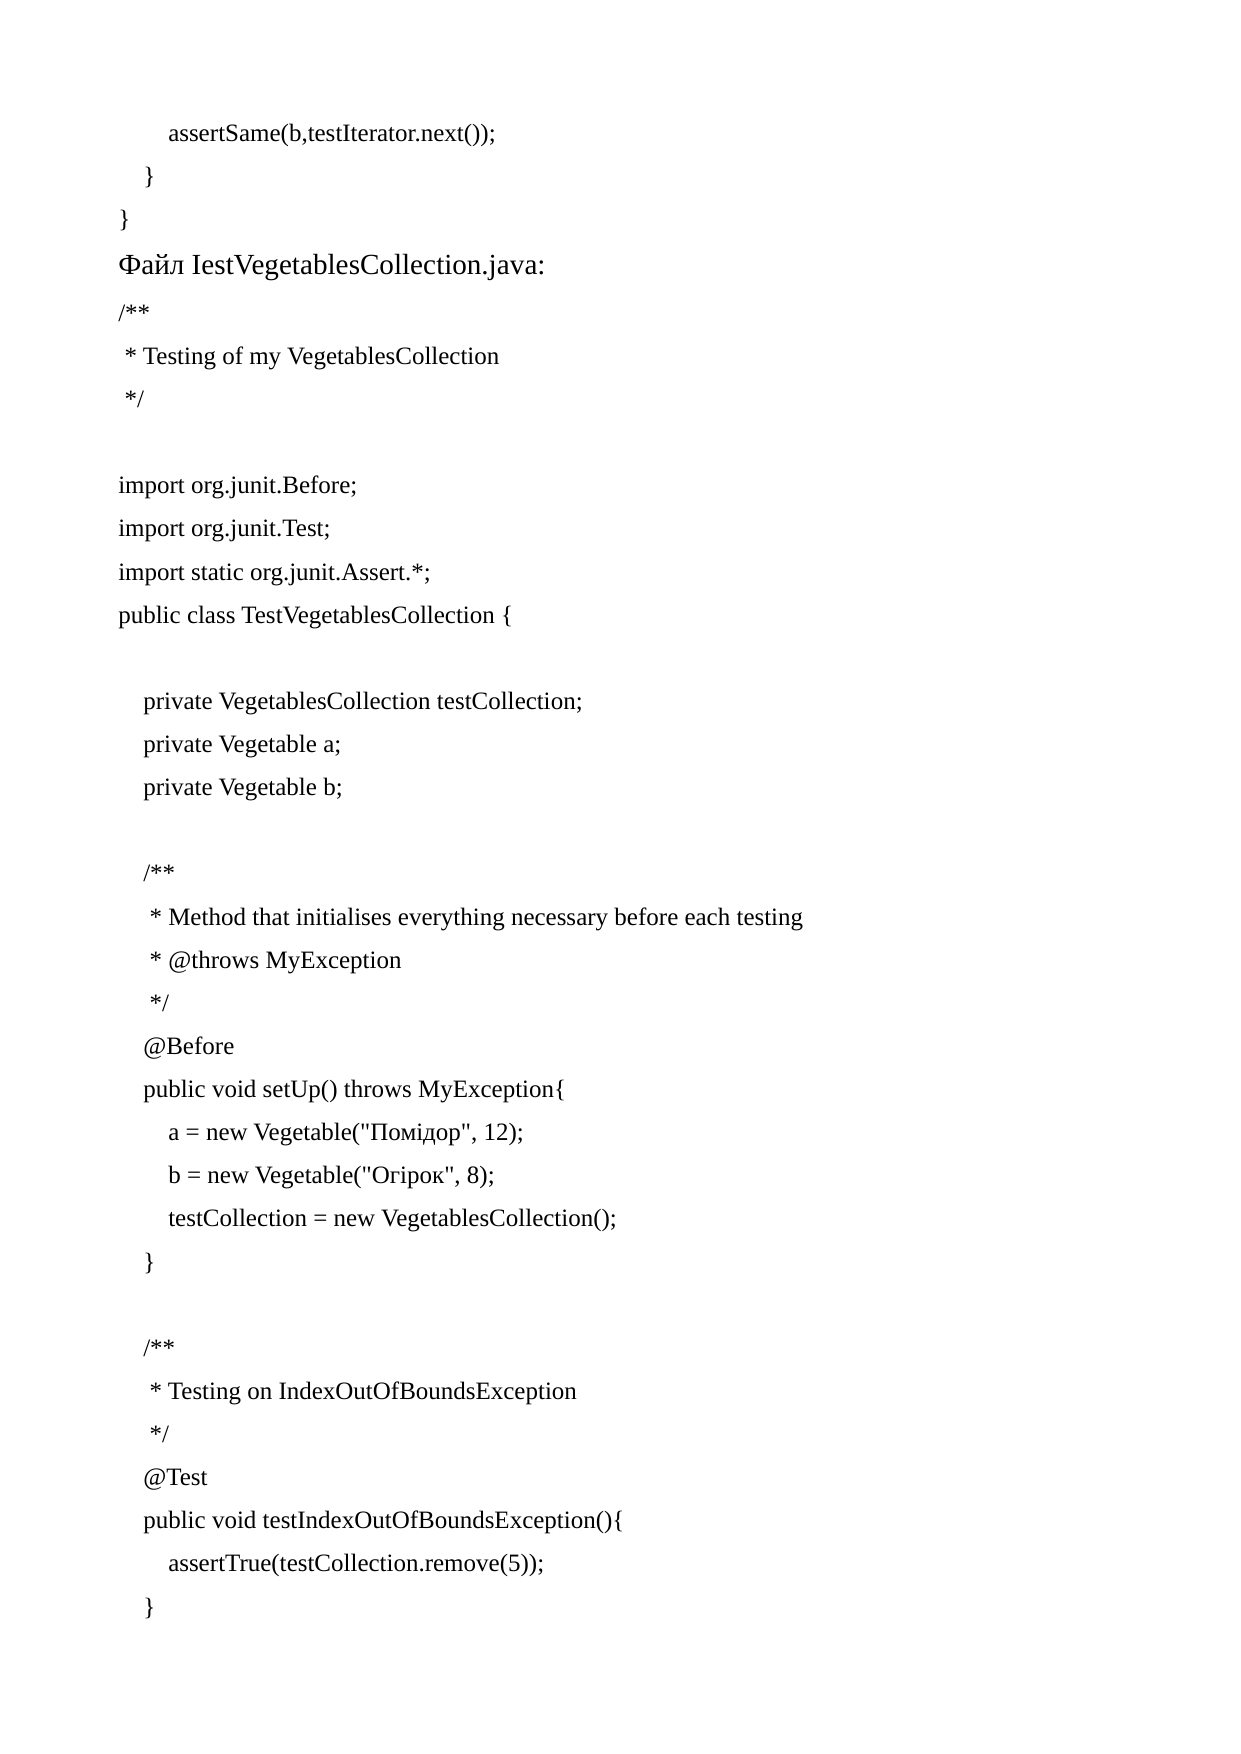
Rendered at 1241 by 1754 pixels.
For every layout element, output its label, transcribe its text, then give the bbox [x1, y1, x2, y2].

text private Vegetable b; [118, 772, 1122, 801]
text */ [118, 1419, 1122, 1448]
text */ [118, 384, 1122, 413]
text import org.junit.Before; [118, 470, 1122, 499]
text /** [118, 858, 1122, 887]
text a = new Vegetable("Помідор", 12); [118, 1117, 1122, 1146]
text } [118, 161, 1122, 190]
text b = new Vegetable("Огірок", 8); [118, 1160, 1122, 1189]
text import static org.junit.Assert.*; [118, 557, 1122, 585]
text assertTrue(testCollection.remove(5)); [118, 1548, 1122, 1577]
text * Method that initialises everything necessary before each testing [118, 902, 1122, 930]
text * Testing of my VegetablesCollection [118, 341, 1122, 370]
text Файл IestVegetablesCollection.java: [118, 247, 1122, 281]
text import org.junit.Test; [118, 513, 1122, 542]
text } [118, 1247, 1122, 1275]
text public class TestVegetablesCollection { [118, 600, 1122, 628]
text /** [118, 1333, 1122, 1362]
text assertSame(b,testIterator.next()); [118, 118, 1122, 147]
text @Test [118, 1462, 1122, 1491]
text */ [118, 988, 1122, 1017]
text * Testing on IndexOutOfBoundsException [118, 1376, 1122, 1405]
text public void setUp() throws MyException{ [118, 1074, 1122, 1103]
text public void testIndexOutOfBoundsException(){ [118, 1505, 1122, 1534]
text /** [118, 298, 1122, 327]
text * @throws MyException [118, 945, 1122, 973]
text testCollection = new VegetablesCollection(); [118, 1203, 1122, 1232]
text private VegetablesCollection testCollection; [118, 686, 1122, 715]
text } [118, 204, 1122, 233]
text private Vegetable a; [118, 729, 1122, 758]
text } [118, 1592, 1122, 1620]
text @Before [118, 1031, 1122, 1060]
